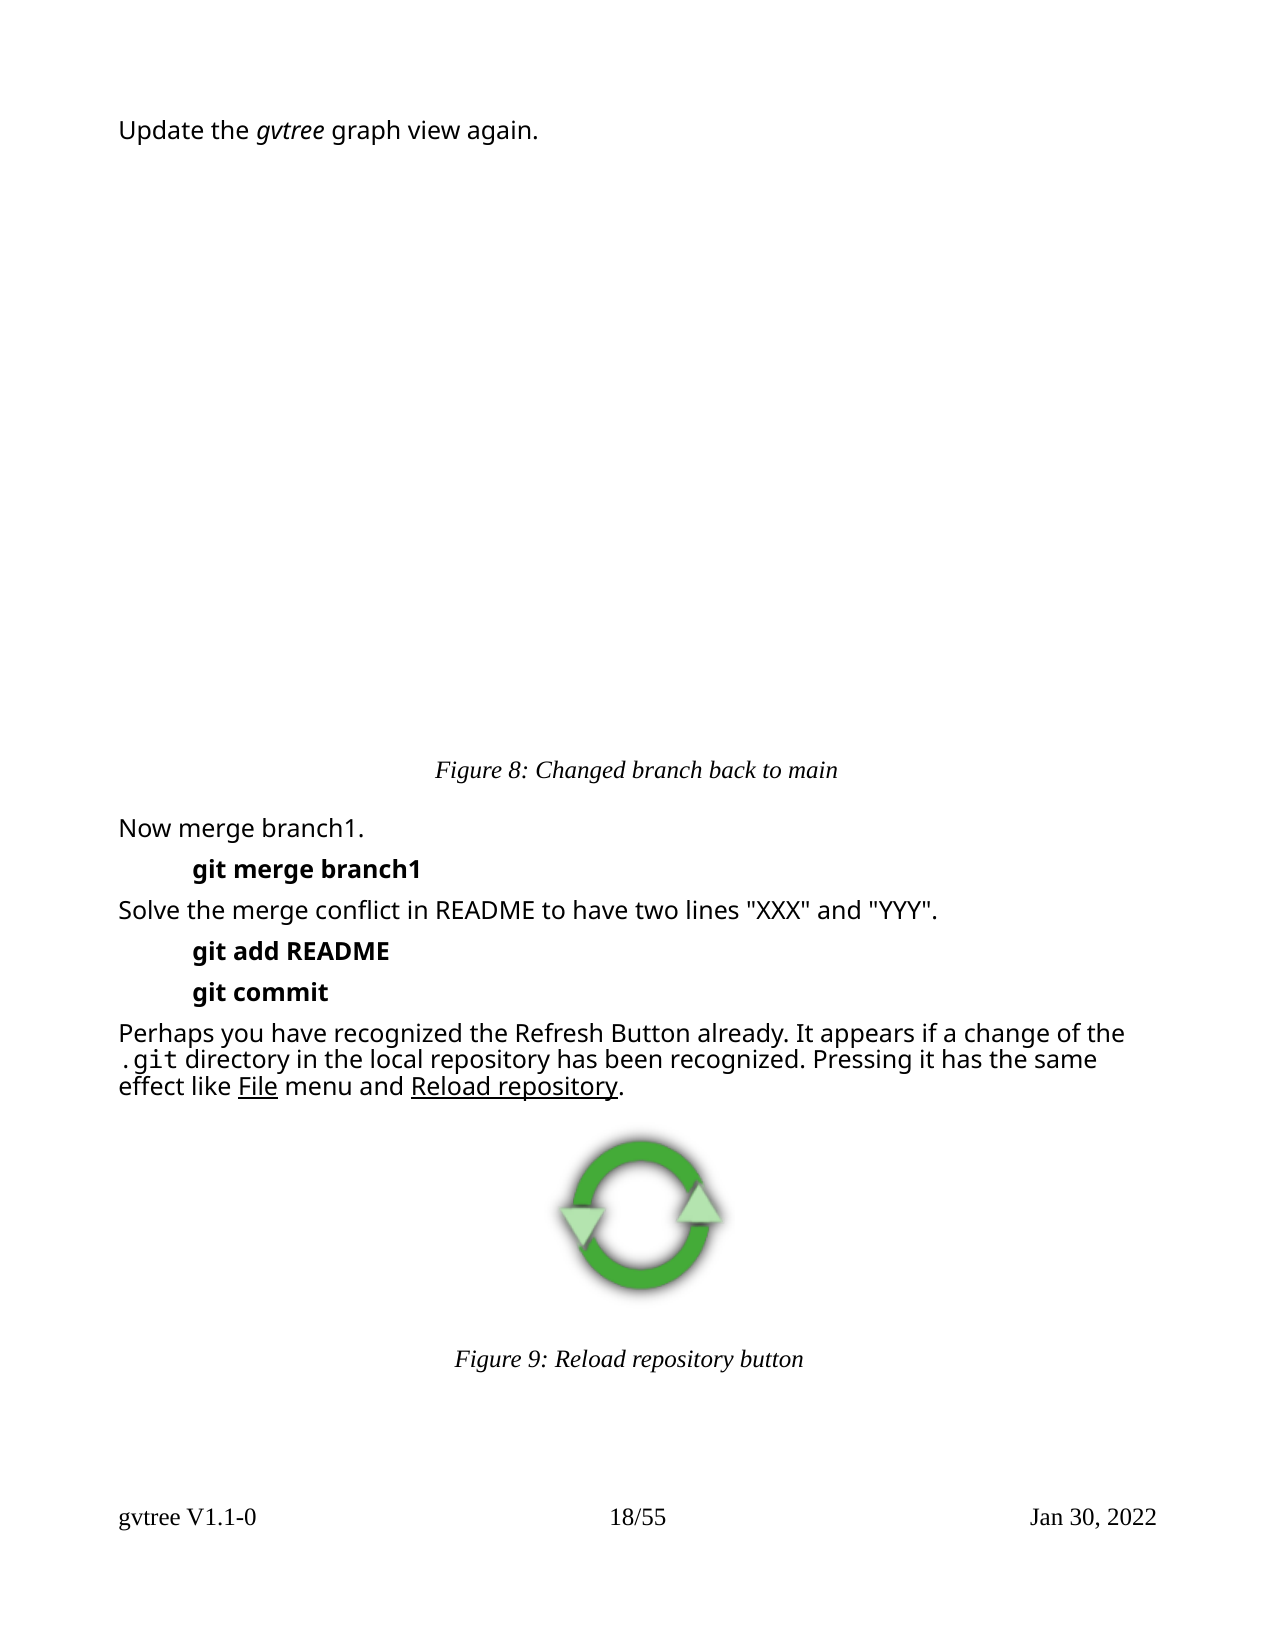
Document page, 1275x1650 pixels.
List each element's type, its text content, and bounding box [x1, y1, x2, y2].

text Figure 9: Reload repository button [454, 1127, 821, 1372]
text git merge branch1 [118, 857, 1157, 883]
text git commit [118, 980, 1157, 1006]
text Perhaps you have recognized the Refresh Button already. It appears if a change of the .git directory in the local repository has been recognized. Pressing it has the same effect like File menu and Reload repository. [118, 1021, 1157, 1100]
picture [540, 1115, 735, 1315]
text Update the gvtree graph view again. [118, 118, 1157, 144]
text git add README [118, 939, 1157, 965]
text Now merge branch1. [118, 816, 1157, 842]
text Figure 8: Changed branch back to main [240, 172, 1035, 783]
text Solve the merge conflict in README to have two lines "XXX" and "YYY". [118, 898, 1157, 924]
